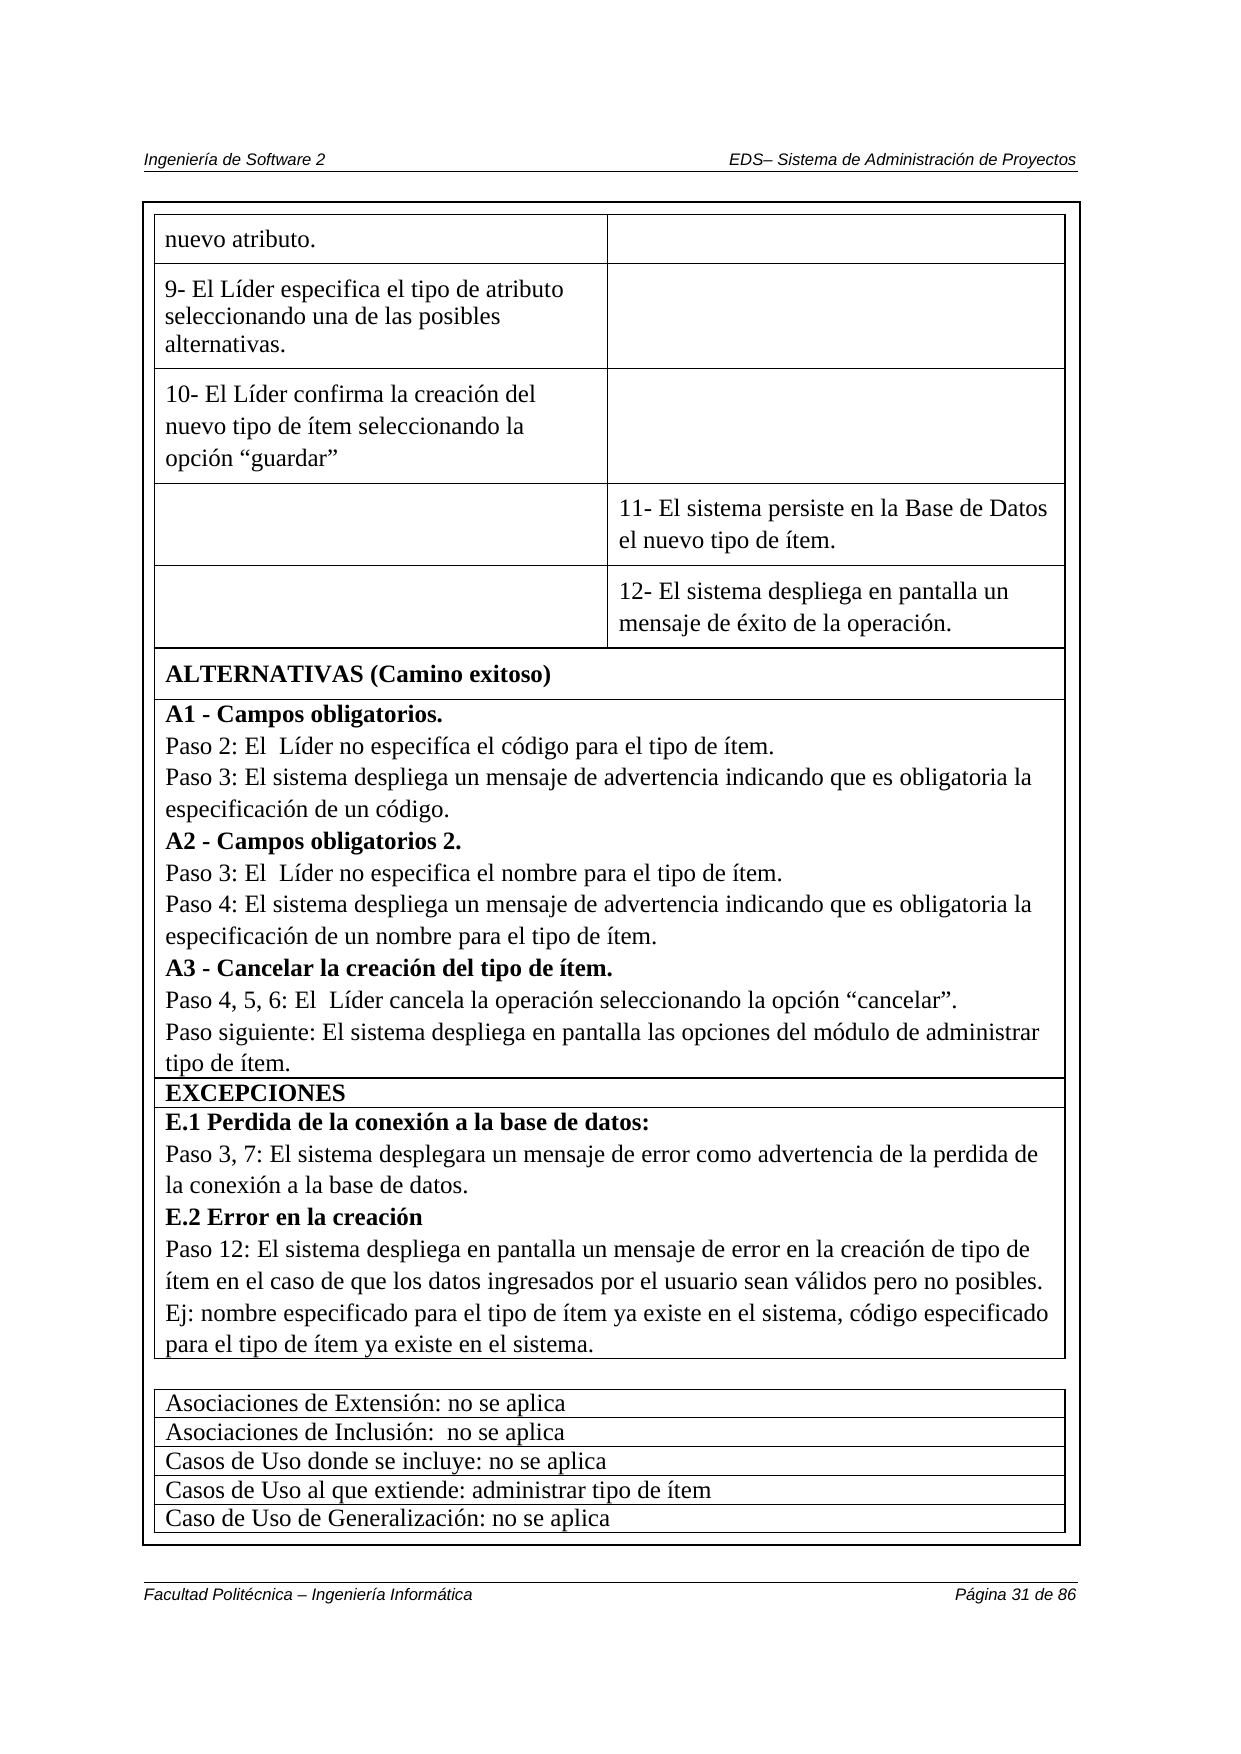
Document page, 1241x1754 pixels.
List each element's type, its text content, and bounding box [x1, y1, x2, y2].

table_cell nuevo atributo. [155, 215, 607, 263]
table_cell Casos de Uso donde se incluye: no se aplica [155, 1447, 1064, 1475]
table_cell [608, 264, 1064, 368]
table_cell 11- El sistema persiste en la Base de Datos el nuevo tipo de ítem. [608, 484, 1064, 565]
table_header EXCEPCIONES [155, 1079, 1064, 1107]
table_cell 10- El Líder confirma la creación del nuevo tipo de ítem seleccionando la opción “guardar” [155, 369, 607, 482]
table_cell [155, 566, 607, 647]
table_cell [608, 369, 1064, 482]
table_cell [608, 215, 1064, 263]
table_header [144, 203, 1079, 1544]
table_cell E.1 Perdida de la conexión a la base de datos: Paso 3, 7: El sistema desplegara un mensaje de error como advertencia de la perdida de la conexión a la base de datos. E.2 Error en la creación Paso 12: El sistema despliega en pantalla un mensaje de error en la creación de tipo de ítem en el caso de que los datos ingresados por el usuario sean válidos pero no posibles. Ej: nombre especificado para el tipo de ítem ya existe en el sistema, código especificado para el tipo de ítem ya existe en el sistema. [155, 1108, 1064, 1358]
table_cell Asociaciones de Inclusión: no se aplica [155, 1418, 1064, 1446]
table_header Asociaciones de Extensión: no se aplica [155, 1390, 1064, 1417]
table_cell Casos de Uso al que extiende: administrar tipo de ítem [155, 1476, 1064, 1503]
table_cell Caso de Uso de Generalización: no se aplica [155, 1505, 1064, 1532]
table_cell A1 - Campos obligatorios. Paso 2: El Líder no especifíca el código para el tipo de ítem. Paso 3: El sistema despliega un mensaje de advertencia indicando que es obligatoria la especificación de un código. A2 - Campos obligatorios 2. Paso 3: El Líder no especifica el nombre para el tipo de ítem. Paso 4: El sistema despliega un mensaje de advertencia indicando que es obligatoria la especificación de un nombre para el tipo de ítem. A3 - Cancelar la creación del tipo de ítem. Paso 4, 5, 6: El Líder cancela la operación seleccionando la opción “cancelar”. Paso siguiente: El sistema despliega en pantalla las opciones del módulo de administrar tipo de ítem. [155, 700, 1064, 1077]
table_cell 9- El Líder especifica el tipo de atributo seleccionando una de las posibles alternativas. [155, 264, 607, 368]
table_cell 12- El sistema despliega en pantalla un mensaje de éxito de la operación. [608, 566, 1064, 647]
table_header ALTERNATIVAS (Camino exitoso) [155, 649, 1064, 699]
table_cell [155, 484, 607, 565]
